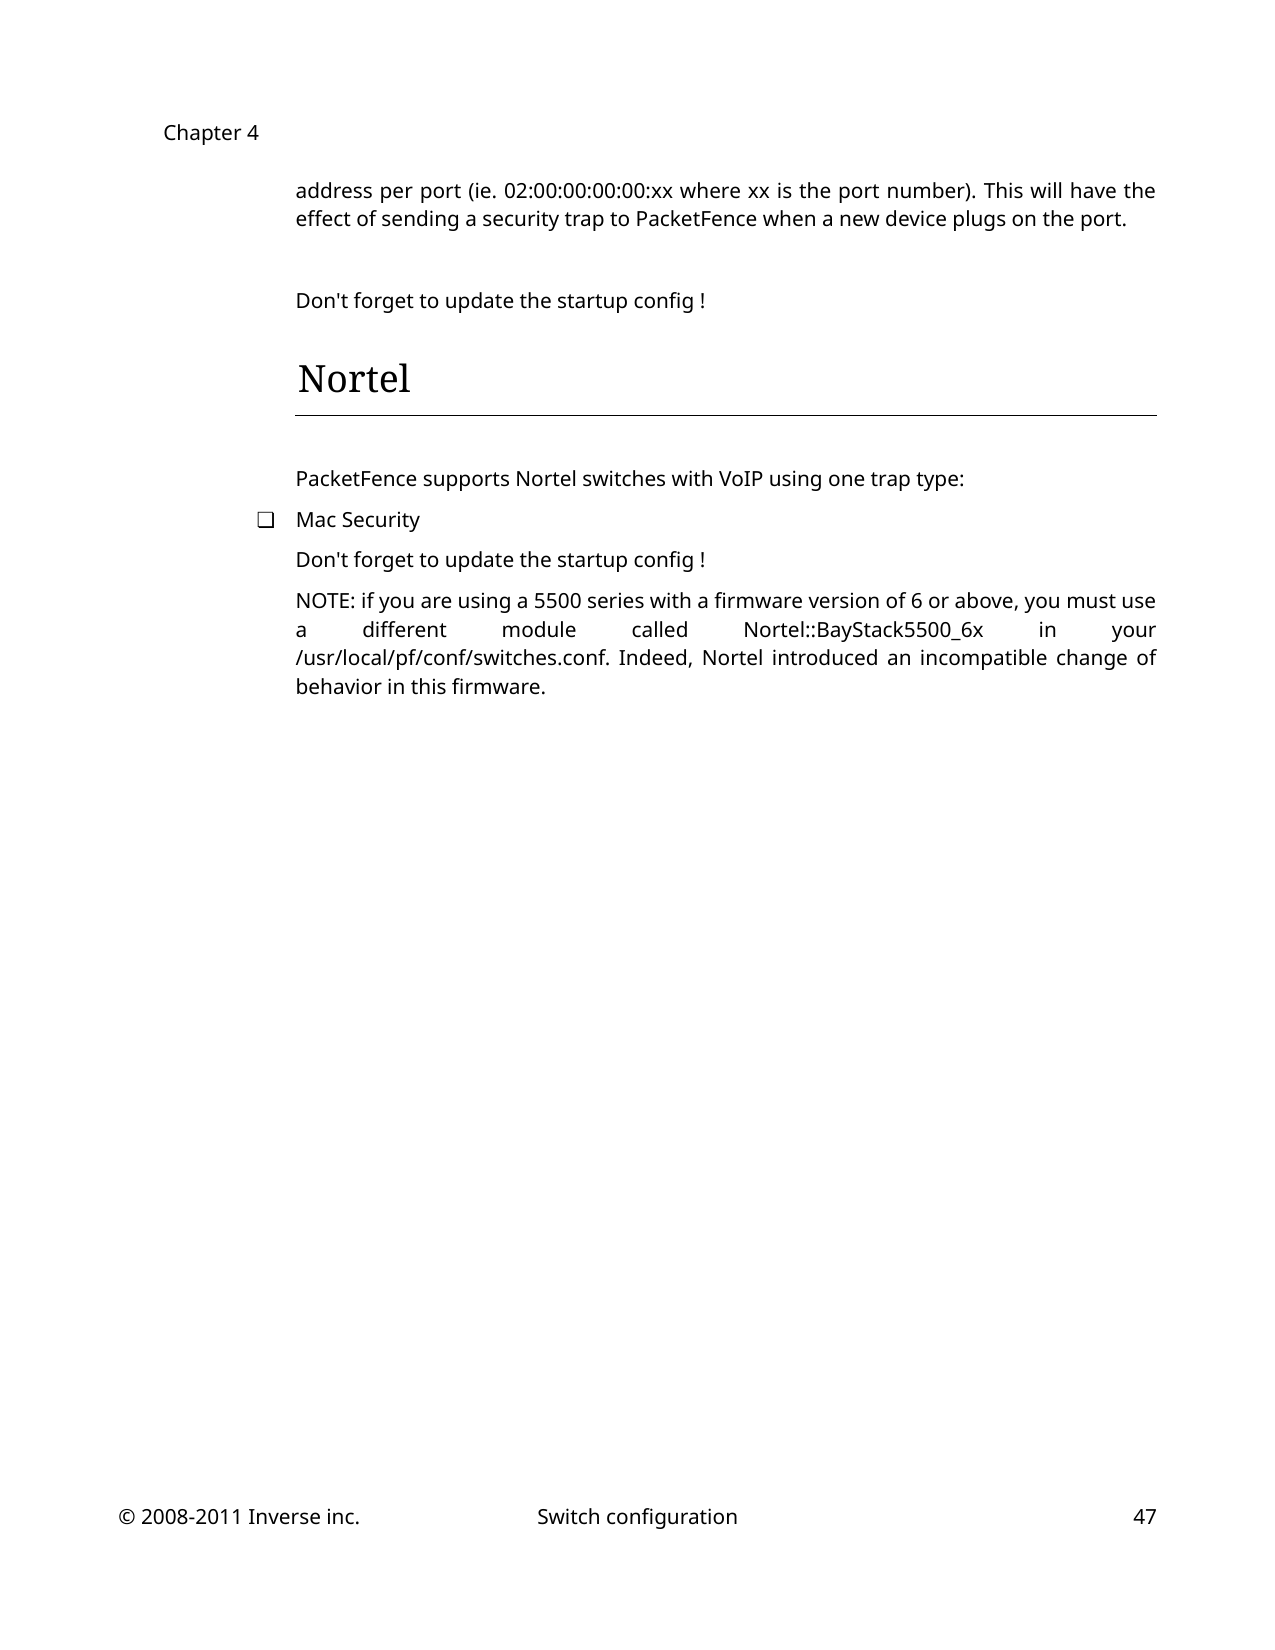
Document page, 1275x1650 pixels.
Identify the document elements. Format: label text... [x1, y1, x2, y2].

list address per port (ie. 02:00:00:00:00:xx where xx is the port number). This will have the effect of sending a security trap to PacketFence when a new device plugs on the port. [256, 176, 1157, 233]
subtitle Nortel [295, 352, 1157, 415]
text Don't forget to update the startup config ! [295, 546, 1157, 574]
list ❏ Mac Security [256, 505, 1157, 533]
text NOTE: if you are using a 5500 series with a firmware version of 6 or above, you must use a different module called Nortel::BayStack5500_6x in your /usr/local/pf/conf/switches.conf. Indeed, Nortel introduced an incompatible change of behavior in this firmware. [295, 587, 1157, 700]
list Don't forget to update the startup config ! [256, 286, 1157, 315]
text PacketFence supports Nortel switches with VoIP using one trap type: [295, 464, 1157, 492]
